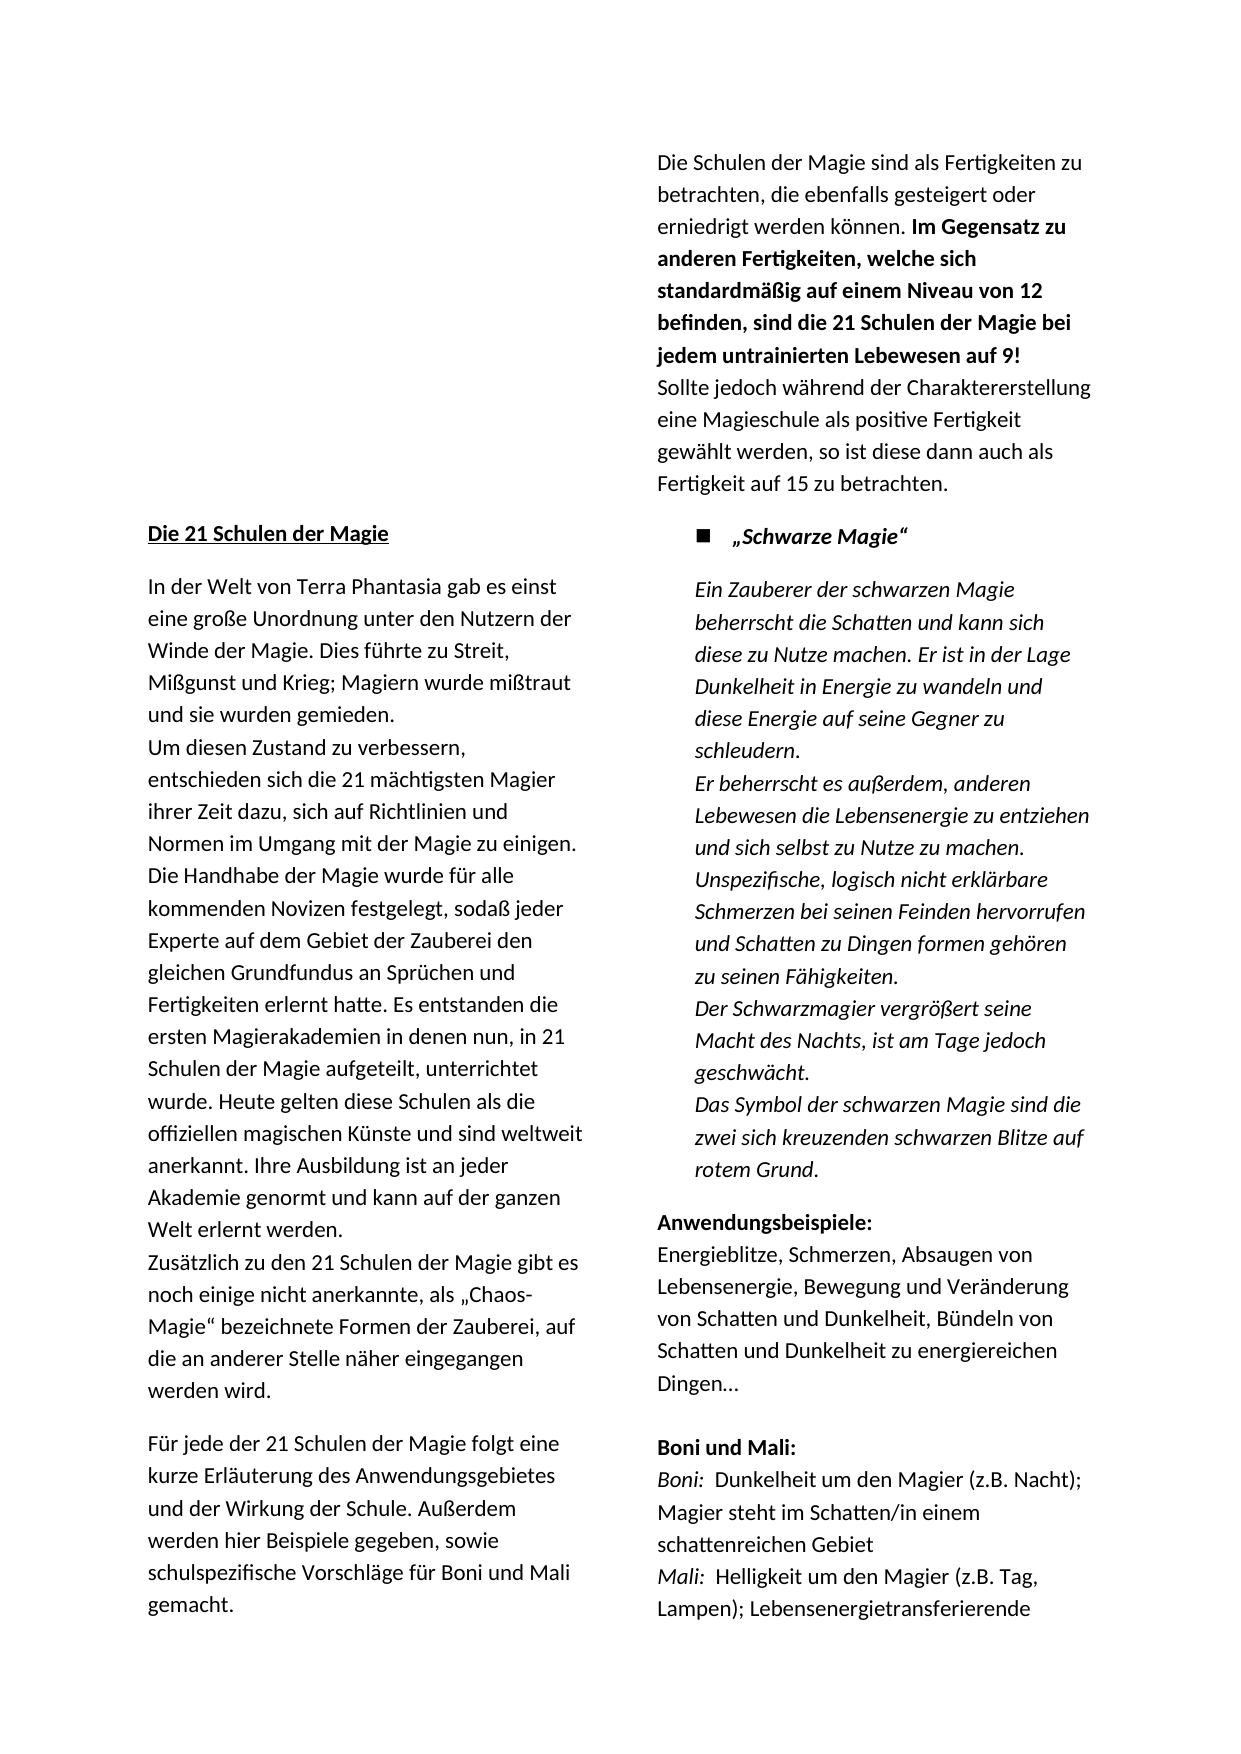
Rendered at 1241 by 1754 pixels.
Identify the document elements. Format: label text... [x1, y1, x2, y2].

text Die Schulen der Magie sind als Fertigkeiten zu betrachten, die ebenfalls gesteigert oder erniedrigt werden können. Im Gegensatz zu anderen Fertigkeiten, welche sich standardmäßig auf einem Niveau von 12 befinden, sind die 21 Schulen der Magie bei jedem untrainierten Lebewesen auf 9! Sollte jedoch während der Charaktererstellung eine Magieschule als positive Fertigkeit gewählt werden, so ist diese dann auch als Fertigkeit auf 15 zu betrachten. [657, 148, 1093, 497]
text Ein Zauberer der schwarzen Magie beherrscht die Schatten und kann sich diese zu Nutze machen. Er ist in der Lage Dunkelheit in Energie zu wandeln und diese Energie auf seine Gegner zu schleudern. Er beherrscht es außerdem, anderen Lebewesen die Lebensenergie zu entziehen und sich selbst zu Nutze zu machen. Unspezifische, logisch nicht erklärbare Schmerzen bei seinen Feinden hervorrufen und Schatten zu Dingen formen gehören zu seinen Fähigkeiten. Der Schwarzmagier vergrößert seine Macht des Nachts, ist am Tage jedoch geschwächt. Das Symbol der schwarzen Magie sind die zwei sich kreuzenden schwarzen Blitze auf rotem Grund. [694, 576, 1093, 1183]
text Anwendungsbeispiele: Energieblitze, Schmerzen, Absaugen von Lebensenergie, Bewegung und Veränderung von Schatten und Dunkelheit, Bündeln von Schatten und Dunkelheit zu energiereichen Dingen… Boni und Mali: Boni: Dunkelheit um den Magier (z.B. Nacht); Magier steht im Schatten/in einem schattenreichen Gebiet Mali: Helligkeit um den Magier (z.B. Tag, Lampen); Lebensenergietransferierende [657, 1208, 1093, 1622]
text Für jede der 21 Schulen der Magie folgt eine kurze Erläuterung des Anwendungsgebietes und der Wirkung der Schule. Außerdem werden hier Beispiele gegeben, sowie schulspezifische Vorschläge für Boni und Mali gemacht. [148, 1429, 583, 1618]
text Die 21 Schulen der Magie [148, 519, 583, 547]
list „Schwarze Magie“ [694, 522, 1093, 551]
text In der Welt von Terra Phantasia gab es einst eine große Unordnung unter den Nutzern der Winde der Magie. Dies führte zu Streit, Mißgunst und Krieg; Magiern wurde mißtraut und sie wurden gemieden. Um diesen Zustand zu verbessern, entschieden sich die 21 mächtigsten Magier ihrer Zeit dazu, sich auf Richtlinien und Normen im Umgang mit der Magie zu einigen. Die Handhabe der Magie wurde für alle kommenden Novizen festgelegt, sodaß jeder Experte auf dem Gebiet der Zauberei den gleichen Grundfundus an Sprüchen und Fertigkeiten erlernt hatte. Es entstanden die ersten Magierakademien in denen nun, in 21 Schulen der Magie aufgeteilt, unterrichtet wurde. Heute gelten diese Schulen als die offiziellen magischen Künste und sind weltweit anerkannt. Ihre Ausbildung ist an jeder Akademie genormt und kann auf der ganzen Welt erlernt werden. Zusätzlich zu den 21 Schulen der Magie gibt es noch einige nicht anerkannte, als „Chaos-Magie“ bezeichnete Formen der Zauberei, auf die an anderer Stelle näher eingegangen werden wird. [148, 572, 583, 1404]
